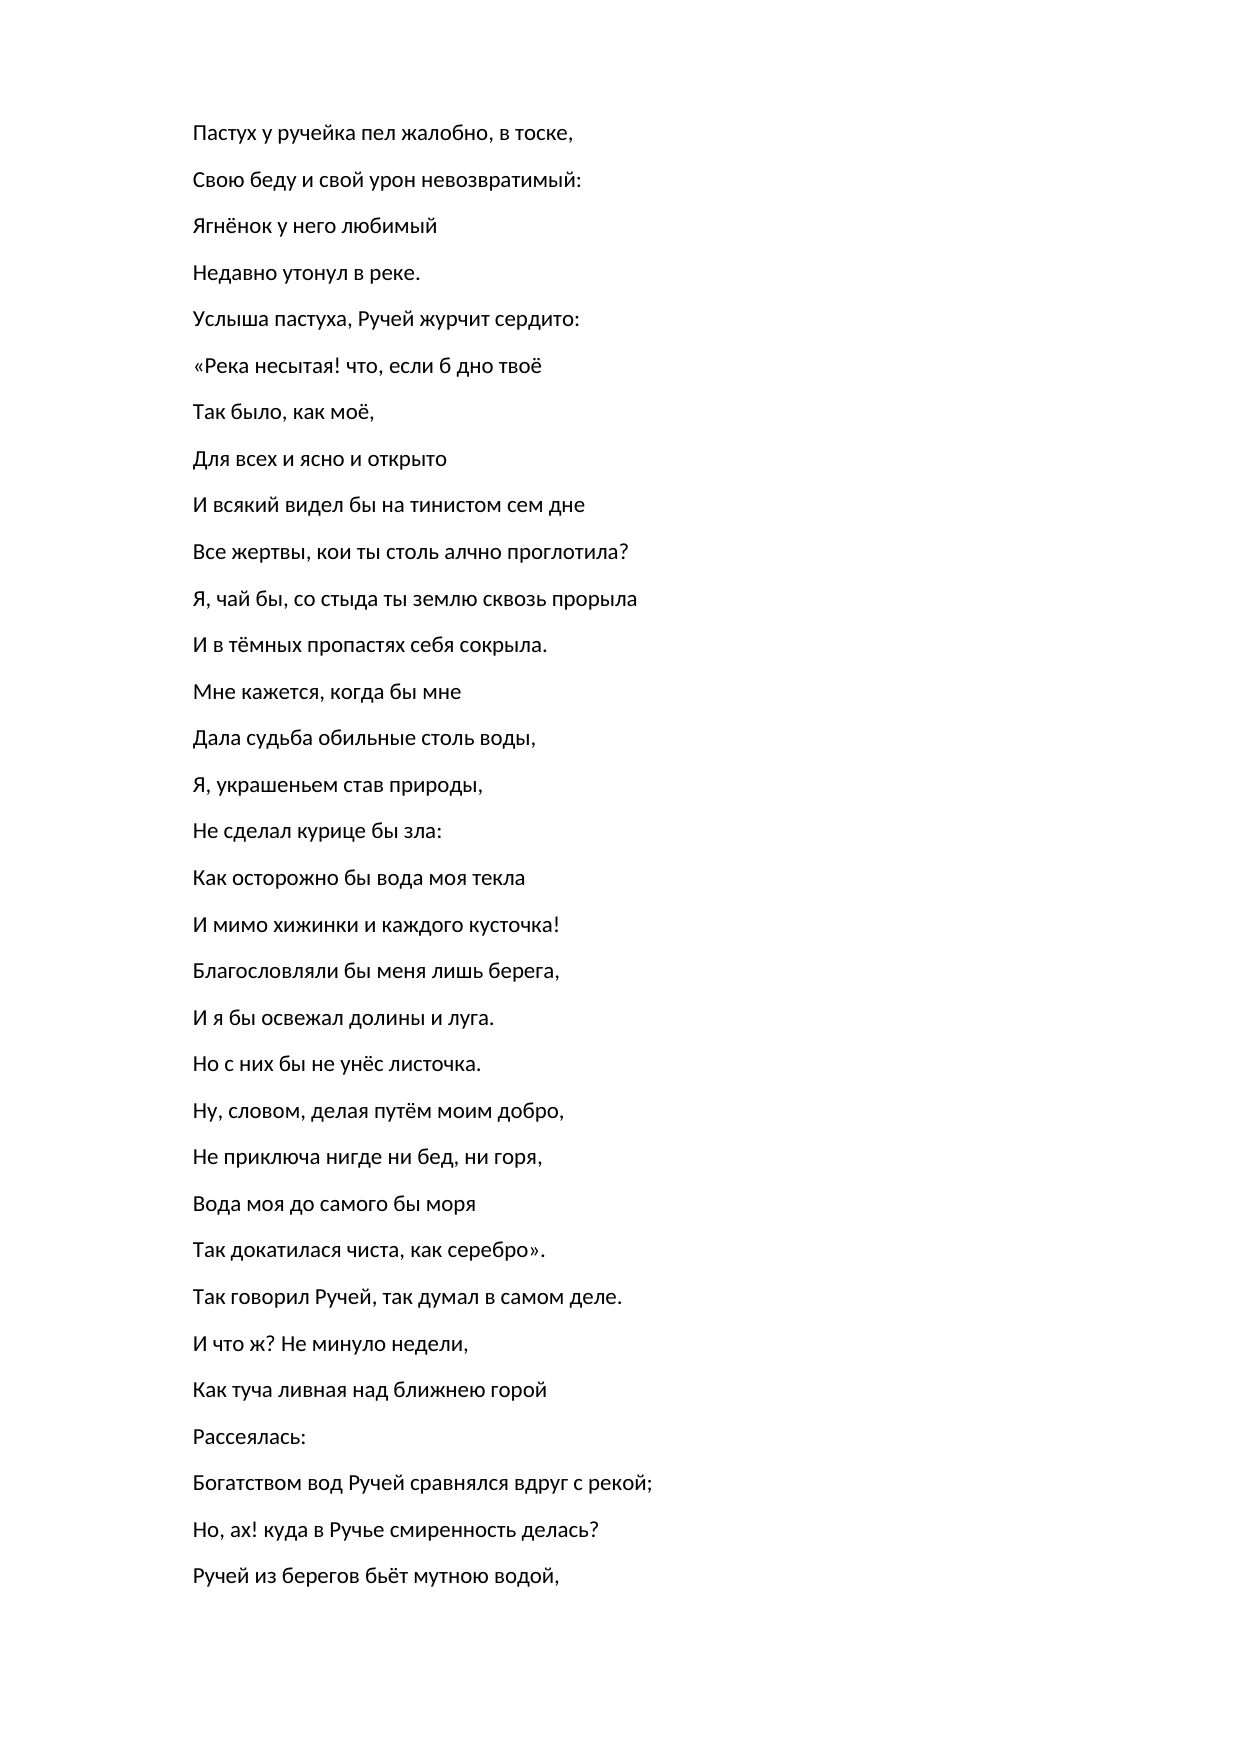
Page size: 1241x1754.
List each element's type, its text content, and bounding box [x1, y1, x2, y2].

text Ручей из берегов бьёт мутною водой, [177, 1562, 1152, 1589]
text Пастух у ручейка пел жалобно, в тоске, [177, 118, 1152, 146]
text Не приключа нигде ни бед, ни горя, [177, 1142, 1152, 1171]
text Рассеялась: [177, 1422, 1152, 1450]
text И мимо хижинки и каждого кусточка! [177, 910, 1152, 938]
text Мне кажется, когда бы мне [177, 677, 1152, 705]
text И я бы освежал долины и луга. [177, 1003, 1152, 1031]
text И что ж? Не минуло недели, [177, 1329, 1152, 1357]
text Как туча ливная над ближнею горой [177, 1375, 1152, 1403]
text Ну, словом, делая путём моим добро, [177, 1096, 1152, 1124]
text Свою беду и свой урон невозвратимый: [177, 165, 1152, 193]
text Как осторожно бы вода моя текла [177, 863, 1152, 891]
text Но с них бы не унёс листочка. [177, 1049, 1152, 1077]
text Недавно утонул в реке. [177, 258, 1152, 286]
text Услыша пастуха, Ручей журчит сердито: [177, 304, 1152, 332]
text И в тёмных пропастях себя сокрыла. [177, 630, 1152, 658]
text И всякий видел бы на тинистом сем дне [177, 491, 1152, 519]
text Я, украшеньем став природы, [177, 770, 1152, 798]
text Так говорил Ручей, так думал в самом деле. [177, 1282, 1152, 1310]
text Ягнёнок у него любимый [177, 211, 1152, 239]
text Так было, как моё, [177, 397, 1152, 426]
text Благословляли бы меня лишь берега, [177, 956, 1152, 984]
text Но, ах! куда в Ручье смиренность делась? [177, 1515, 1152, 1543]
text Так докатилася чиста, как серебро». [177, 1236, 1152, 1264]
text Богатством вод Ручей сравнялся вдруг с рекой; [177, 1468, 1152, 1496]
text Вода моя до самого бы моря [177, 1189, 1152, 1217]
text Все жертвы, кои ты столь алчно проглотила? [177, 537, 1152, 565]
text «Река несытая! что, если б дно твоё [177, 351, 1152, 379]
text Дала судьба обильные столь воды, [177, 723, 1152, 751]
text Я, чай бы, со стыда ты землю сквозь прорыла [177, 584, 1152, 612]
text Не сделал курице бы зла: [177, 817, 1152, 844]
text Для всех и ясно и открыто [177, 444, 1152, 472]
